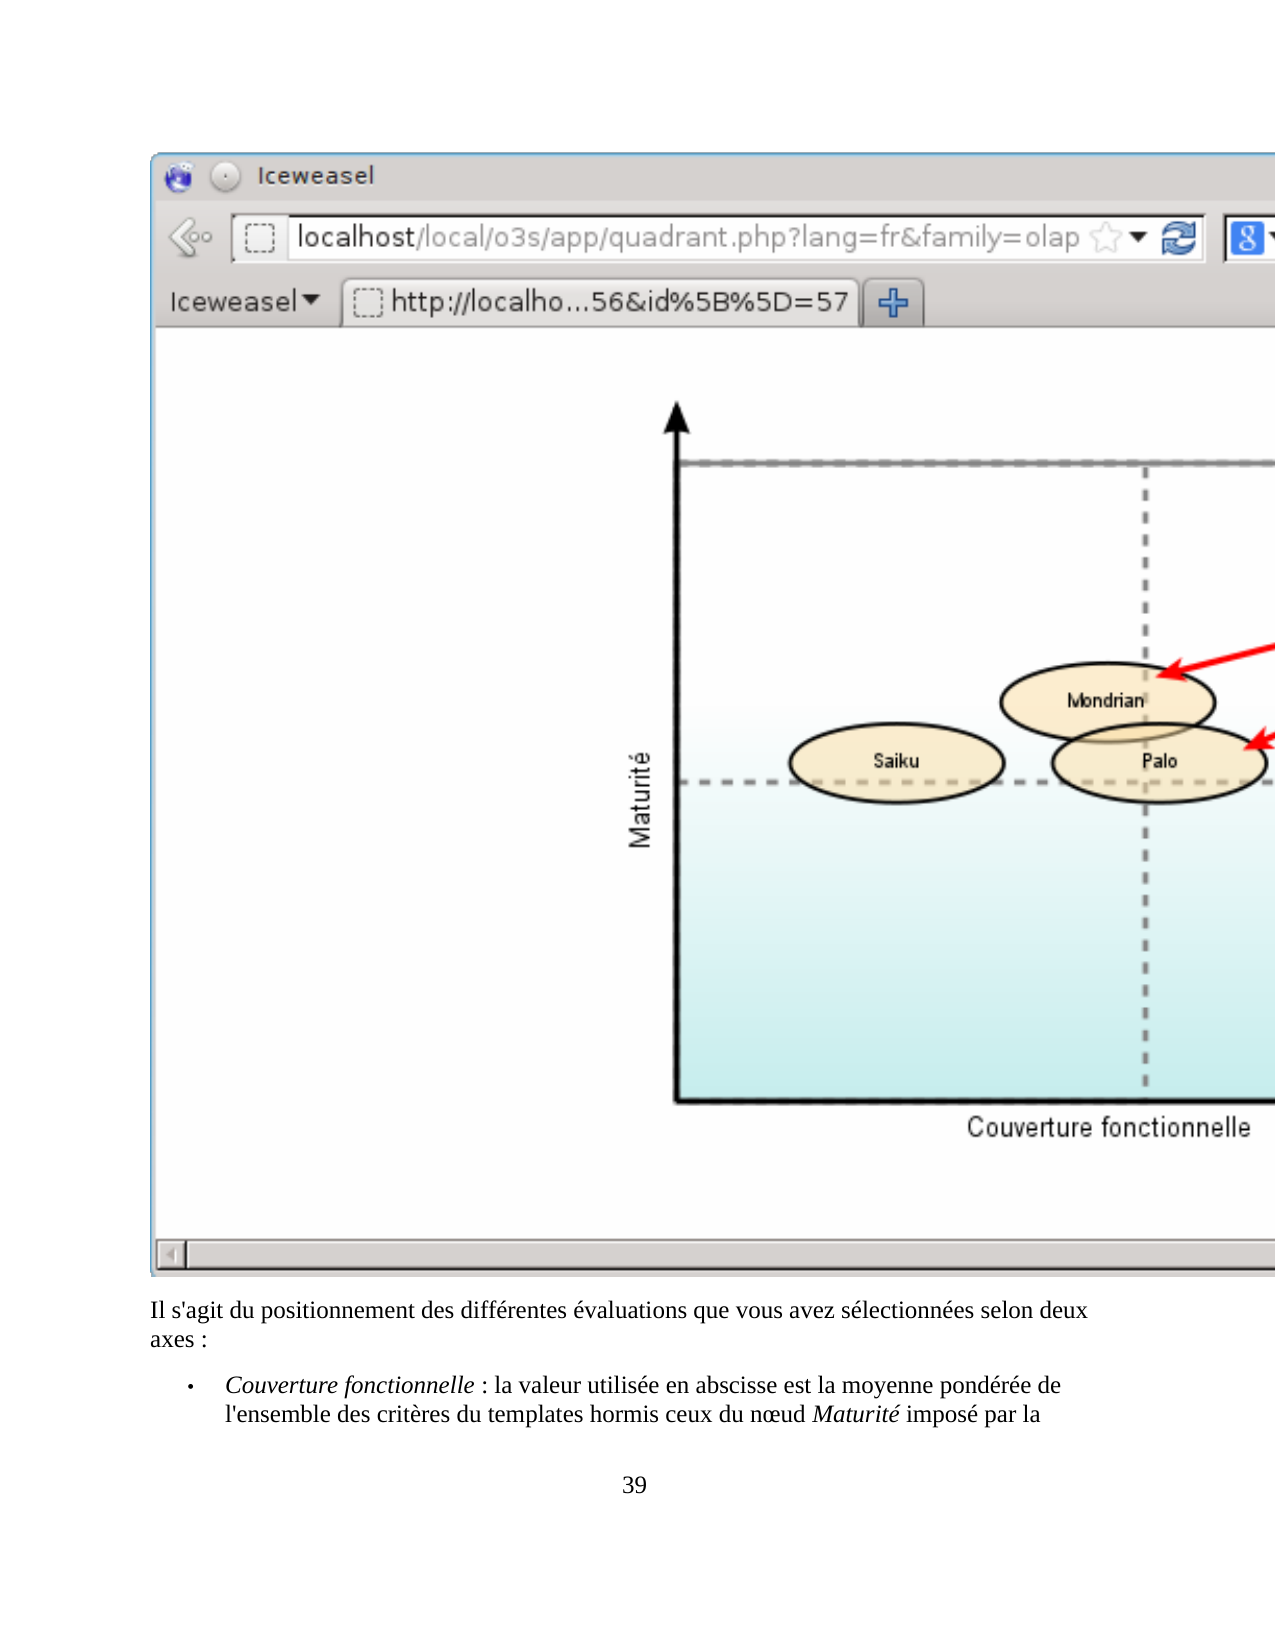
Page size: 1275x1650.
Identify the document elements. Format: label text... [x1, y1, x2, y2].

picture [150, 150, 1275, 1277]
list Couverture fonctionnelle : la valeur utilisée en abscisse est la moyenne pondérée de l'ensemble des critères du templates hormis ceux du nœud Maturité imposé par la [187, 1370, 1125, 1428]
text Il s'agit du positionnement des différentes évaluations que vous avez sélectionnées selon deux axes : [150, 1295, 1125, 1352]
